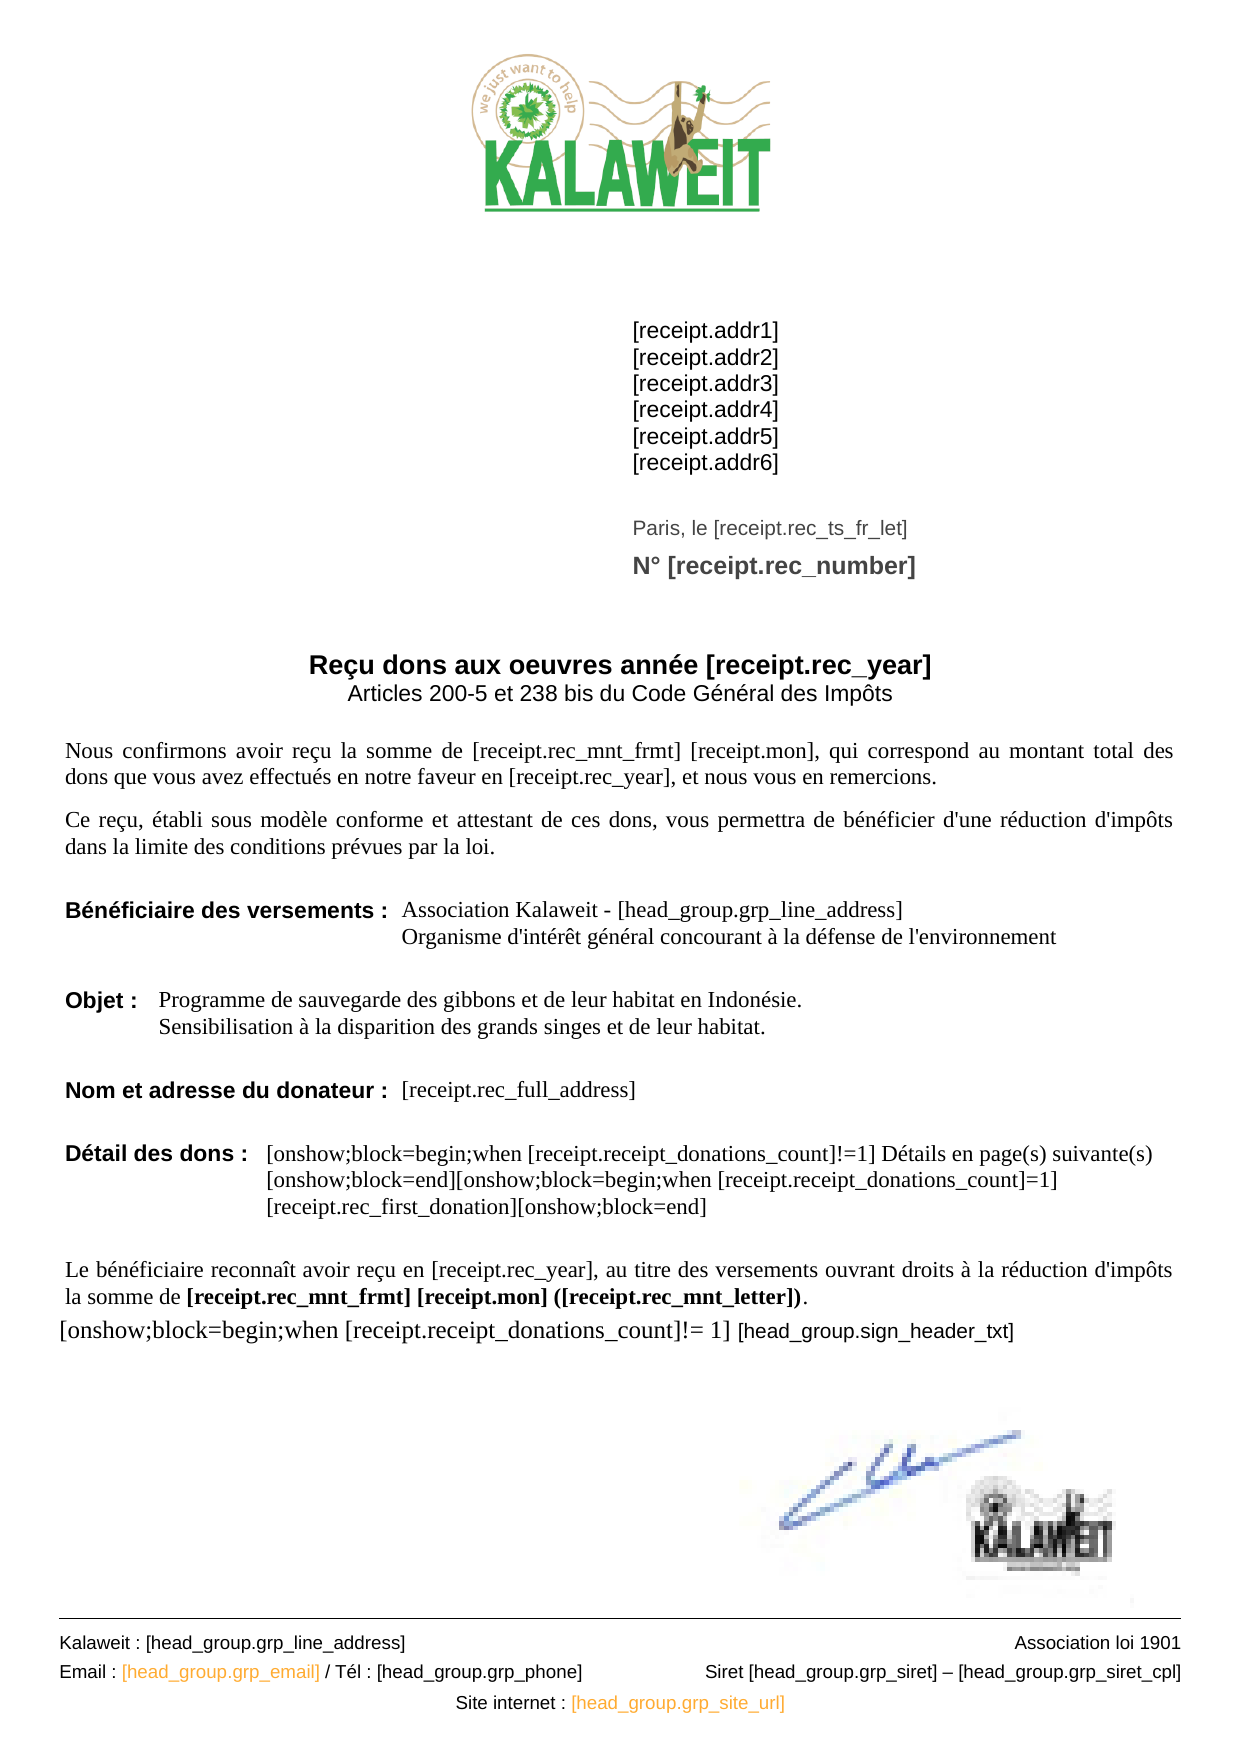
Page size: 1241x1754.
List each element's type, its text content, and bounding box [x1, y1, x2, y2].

text [onshow;block=begin;when [receipt.receipt_donations_count]!= 1] [59, 1315, 1181, 1344]
picture [461, 47, 778, 219]
table_cell Nom et adresse du donateur : [59, 1071, 396, 1109]
picture [739, 1385, 1134, 1608]
table_cell Objet : [59, 981, 153, 1045]
table_cell [59, 1225, 1181, 1251]
table_cell [onshow;block=begin;when [receipt.receipt_donations_count]!=1] Détails en page(s) suivante(s)[onshow;block=end][onshow;block=begin;when [receipt.receipt_donations_count]=1][receipt.rec_first_donation][onshow;block=end] [260, 1135, 1181, 1225]
table_cell Détail des dons : [59, 1135, 260, 1225]
table_cell Nous confirmons avoir reçu la somme de [receipt.rec_mnt_frmt] [receipt.mon], qui correspond au montant total des dons que vous avez effectués en notre faveur en [receipt.rec_year], et nous vous en remercions. Ce reçu, établi sous modèle conforme et attestant de ces dons, vous permettra de bénéficier d'une réduction d'impôts dans la limite des conditions prévues par la loi. [59, 731, 1181, 865]
table_cell Bénéficiaire des versements : [59, 891, 396, 955]
table_cell Programme de sauvegarde des gibbons et de leur habitat en Indonésie. Sensibilisation à la disparition des grands singes et de leur habitat. [153, 981, 1181, 1045]
table_cell Association Kalaweit - [head_group.grp_line_address] Organisme d'intérêt général concourant à la défense de l'environnement [396, 891, 1181, 955]
table_cell [receipt.rec_full_address] [396, 1071, 1181, 1109]
table_cell Le bénéficiaire reconnaît avoir reçu en [receipt.rec_year], au titre des versements ouvrant droits à la réduction d'impôts la somme de [receipt.rec_mnt_frmt] [receipt.mon] ([receipt.rec_mnt_letter]). [59, 1251, 1181, 1315]
table_cell [59, 865, 1181, 891]
table_cell [59, 1045, 1181, 1071]
table_cell [59, 1109, 1181, 1134]
table_cell [59, 955, 1181, 981]
table_header Reçu dons aux oeuvres année [receipt.rec_year] Articles 200-5 et 238 bis du Code Général des Impôts [59, 643, 1181, 731]
